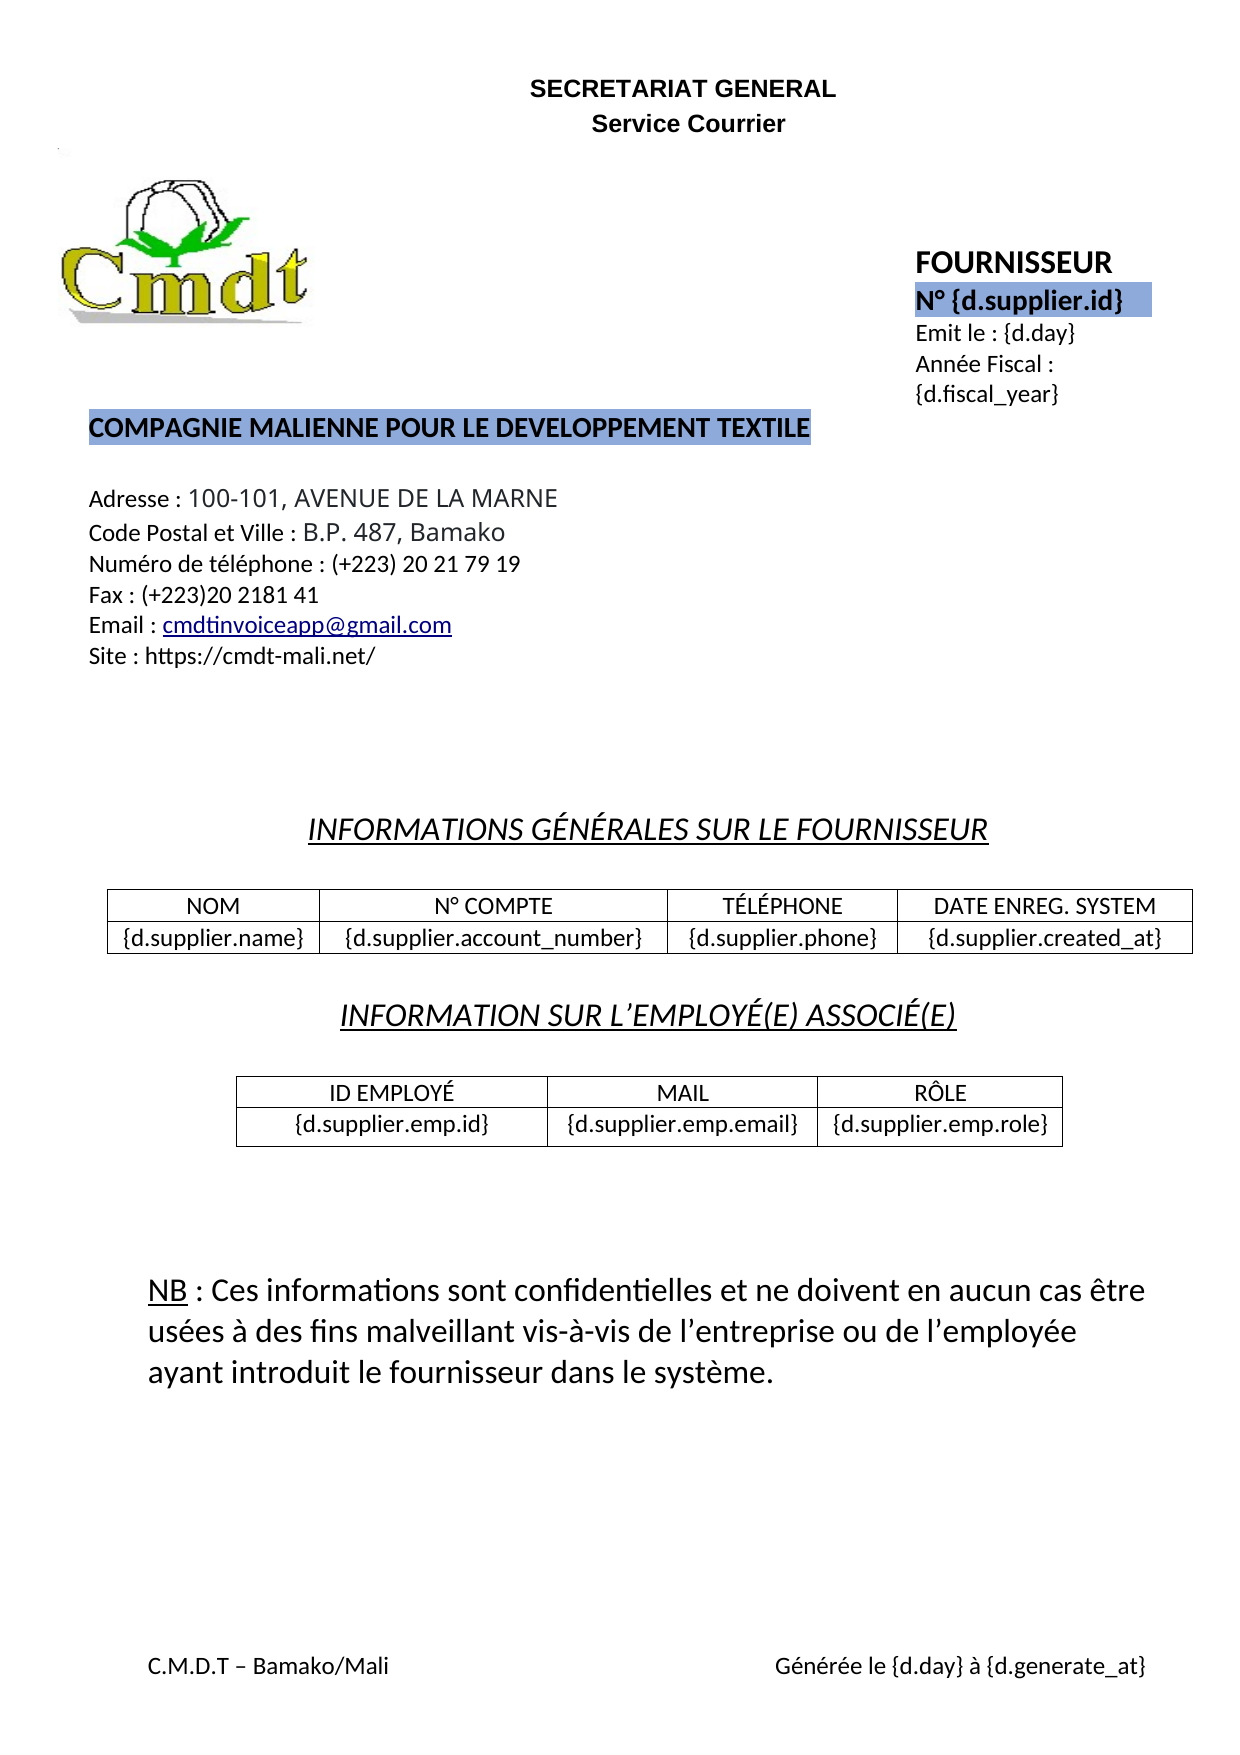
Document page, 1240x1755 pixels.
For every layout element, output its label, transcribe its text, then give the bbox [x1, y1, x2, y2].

text Email : cmdtinvoiceapp@gmail.com [88, 609, 1152, 640]
table_cell {d.supplier.emp.role} [818, 1108, 1062, 1146]
text Adresse : 100-101, AVENUE DE LA MARNE [88, 480, 1152, 514]
table_header RÔLE [818, 1077, 1062, 1107]
text Fax : (+223)20 2181 41 [88, 579, 1152, 609]
text INFORMATIONS GÉNÉRALES SUR LE FOURNISSEUR [148, 808, 1152, 849]
picture [57, 148, 316, 327]
text INFORMATION SUR L’EMPLOYÉ(E) ASSOCIÉ(E) [148, 994, 1152, 1035]
table_header TÉLÉPHONE [668, 890, 897, 921]
text COMPAGNIE MALIENNE POUR LE DEVELOPPEMENT TEXTILE [88, 409, 1152, 445]
text N° {d.supplier.id} [915, 282, 1152, 317]
table_cell {d.supplier.name} [108, 922, 319, 952]
text NB : Ces informations sont confidentielles et ne doivent en aucun cas être usées à des fins malveillant vis-à-vis de l’entreprise ou de l’employée ayant introduit le fournisseur dans le système. [148, 1269, 1152, 1391]
text Code Postal et Ville : B.P. 487, Bamako [88, 514, 1152, 548]
text Année Fiscal : {d.fiscal_year} [915, 348, 1152, 409]
table_header MAIL [548, 1077, 817, 1107]
text Numéro de téléphone : (+223) 20 21 79 19 [88, 548, 1152, 579]
table_cell {d.supplier.phone} [668, 922, 897, 952]
table_header DATE ENREG. SYSTEM [898, 890, 1192, 921]
table_cell {d.supplier.emp.email} [548, 1108, 817, 1146]
table_header NOM [108, 890, 319, 921]
table_cell {d.supplier.emp.id} [237, 1108, 547, 1146]
table_header ID EMPLOYÉ [237, 1077, 547, 1107]
text FOURNISSEUR [915, 241, 1152, 282]
table_cell {d.supplier.created_at} [898, 922, 1192, 952]
table_cell {d.supplier.account_number} [320, 922, 667, 952]
text Emit le : {d.day} [915, 317, 1152, 348]
text Site : https://cmdt-mali.net/ [88, 640, 1152, 671]
table_header N° COMPTE [320, 890, 667, 921]
